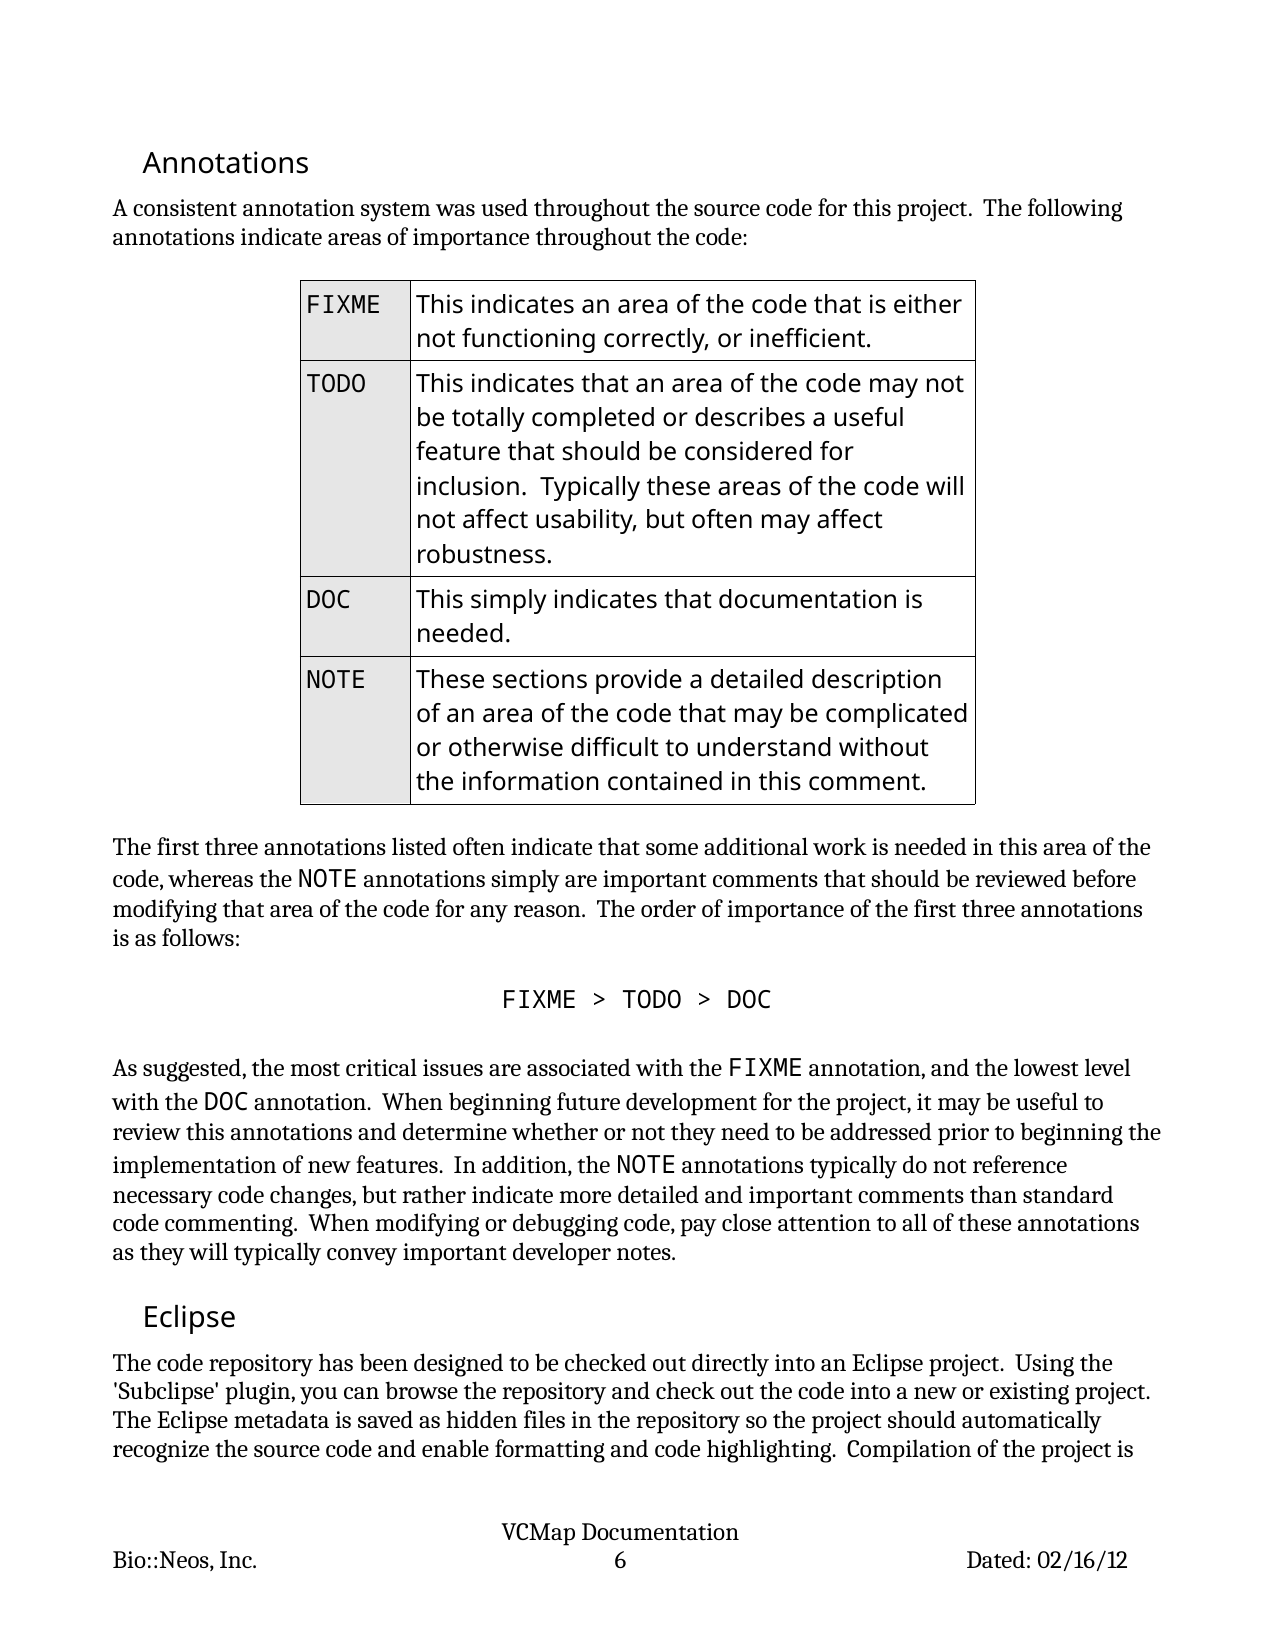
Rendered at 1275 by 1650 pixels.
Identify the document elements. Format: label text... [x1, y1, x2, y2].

text The code repository has been designed to be checked out directly into an Eclipse project. Using the 'Subclipse' plugin, you can browse the repository and check out the code into a new or existing project. The Eclipse metadata is saved as hidden files in the repository so the project should automatically recognize the source code and enable formatting and code highlighting. Compilation of the project is [112, 1348, 1162, 1463]
table_header FIXME [301, 281, 410, 360]
table_cell TODO [301, 361, 410, 576]
table_header This indicates an area of the code that is either not functioning correctly, or inefficient. [411, 281, 975, 360]
table_cell This simply indicates that documentation is needed. [411, 577, 975, 656]
subtitle Annotations [142, 142, 1162, 182]
subtitle Eclipse [142, 1297, 1162, 1336]
table_cell DOC [301, 577, 410, 656]
table_cell These sections provide a detailed description of an area of the code that may be complicated or otherwise difficult to understand without the information contained in this comment. [411, 657, 975, 803]
table_cell This indicates that an area of the code may not be totally completed or describes a useful feature that should be considered for inclusion. Typically these areas of the code will not affect usability, but often may affect robustness. [411, 361, 975, 576]
table_cell NOTE [301, 657, 410, 803]
text As suggested, the most critical issues are associated with the FIXME annotation, and the lowest level with the DOC annotation. When beginning future development for the project, it may be useful to review this annotations and determine whether or not they need to be addressed prior to beginning the implementation of new features. In addition, the NOTE annotations typically do not reference necessary code changes, but rather indicate more detailed and important comments than standard code commenting. When modifying or debugging code, pay close attention to all of these annotations as they will typically convey important developer notes. [112, 1049, 1162, 1267]
text A consistent annotation system was used throughout the source code for this project. The following annotations indicate areas of importance throughout the code: [112, 194, 1161, 252]
text The first three annotations listed often indicate that some additional work is needed in this area of the code, whereas the NOTE annotations simply are important comments that should be reviewed before modifying that area of the code for any reason. The order of importance of the first three annotations is as follows: [112, 832, 1161, 953]
text FIXME > TODO > DOC [112, 981, 1161, 1016]
